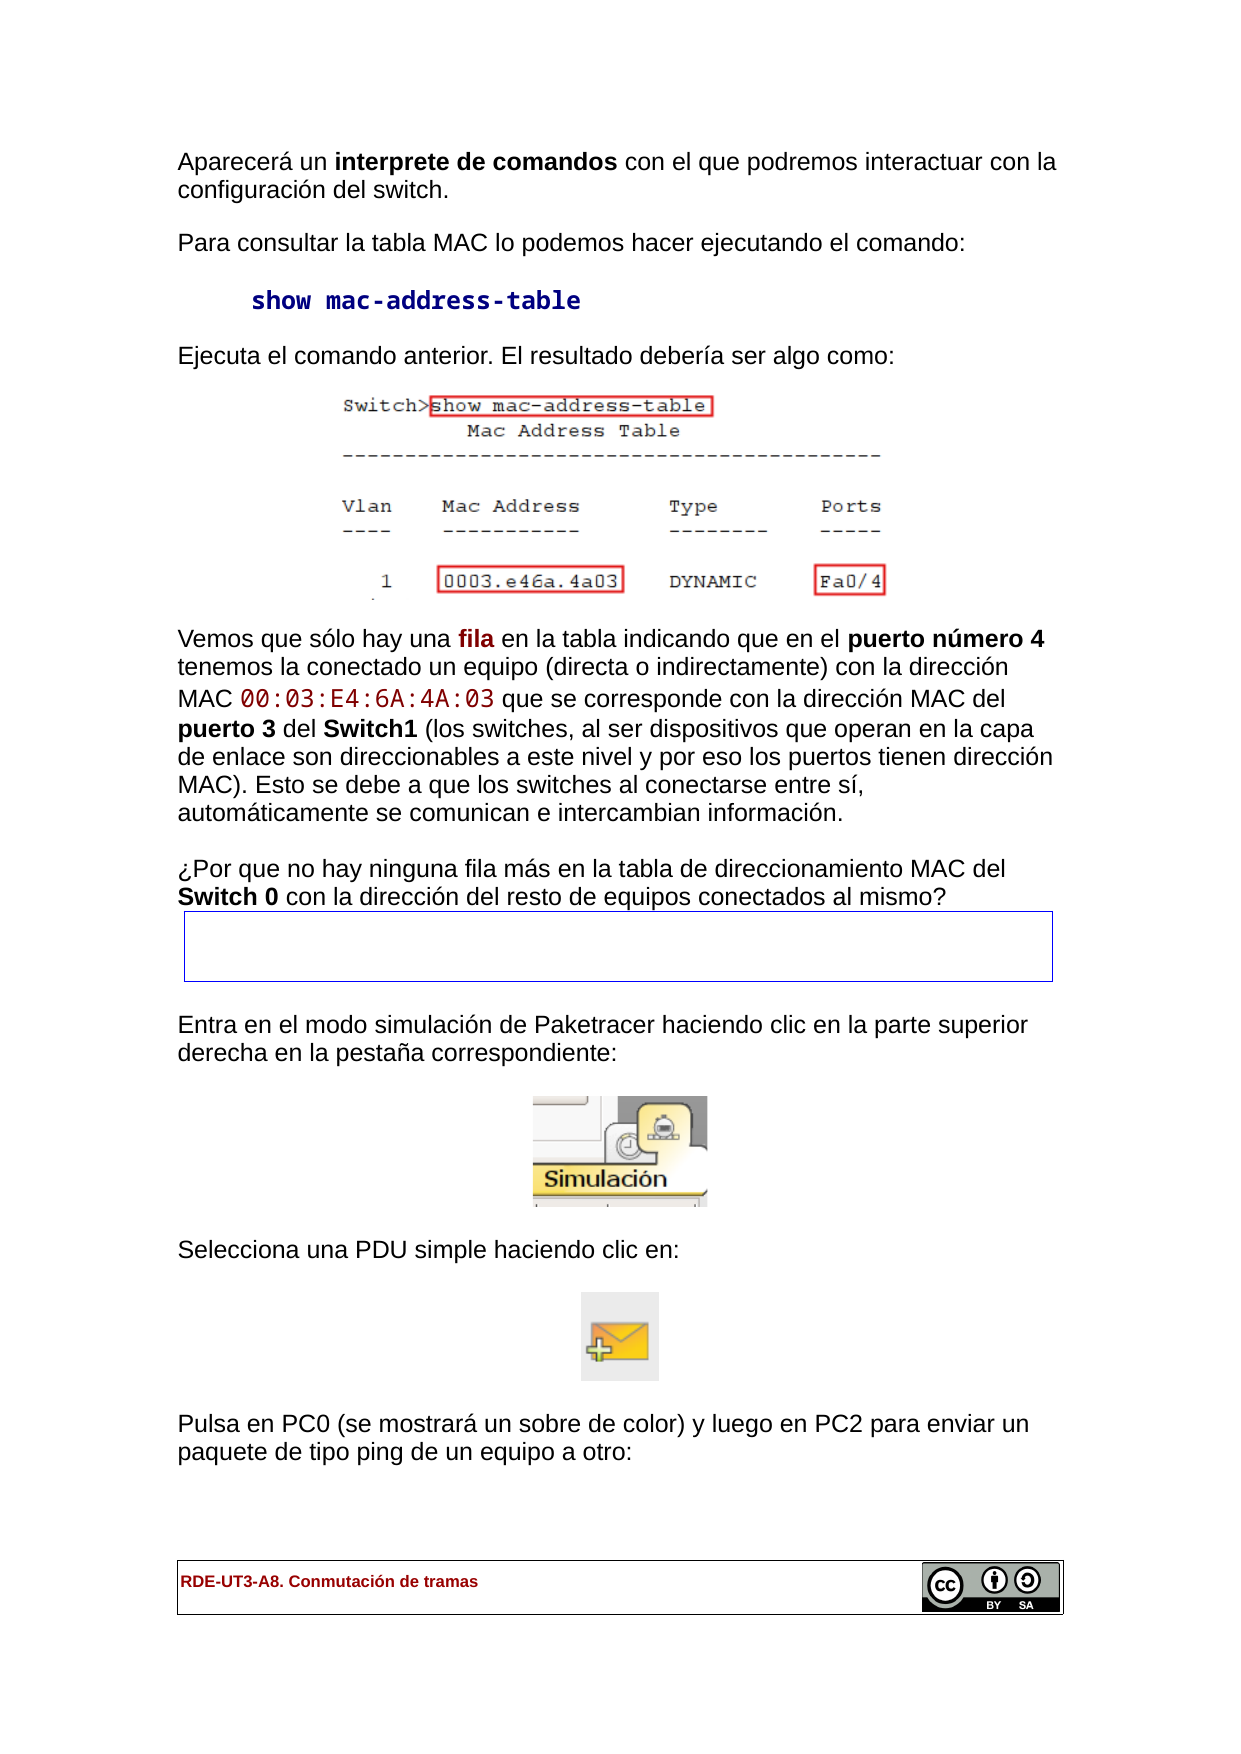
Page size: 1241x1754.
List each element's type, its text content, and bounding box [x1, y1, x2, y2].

text Vemos que sólo hay una fila en la tabla indicando que en el puerto número 4 tenemos la conectado un equipo (directa o indirectamente) con la dirección MAC 00:03:E4:6A:4A:03 que se corresponde con la dirección MAC del puerto 3 del Switch1 (los switches, al ser dispositivos que operan en la capa de enlace son direccionables a este nivel y por eso los puertos tienen dirección MAC). Esto se debe a que los switches al conectarse entre sí, automáticamente se comunican e intercambian información. [177, 625, 1063, 827]
picture [581, 1292, 659, 1381]
text show mac-address-table [177, 282, 1063, 316]
picture [341, 395, 899, 600]
text Ejecuta el comando anterior. El resultado debería ser algo como: [177, 342, 1063, 370]
text Entra en el modo simulación de Paketracer haciendo clic en la parte superior derecha en la pestaña correspondiente: [177, 1011, 1063, 1067]
text Aparecerá un interprete de comandos con el que podremos interactuar con la configuración del switch. [177, 148, 1063, 203]
picture [532, 1096, 708, 1207]
text Selecciona una PDU simple haciendo clic en: [177, 1236, 1063, 1264]
text ¿Por que no hay ninguna fila más en la tabla de direccionamiento MAC del Switch 0 con la dirección del resto de equipos conectados al mismo? [177, 855, 1063, 911]
table_header [185, 912, 1052, 981]
text Pulsa en PC0 (se mostrará un sobre de color) y luego en PC2 para enviar un paquete de tipo ping de un equipo a otro: [177, 1409, 1063, 1465]
picture [922, 1562, 1060, 1612]
text Para consultar la tabla MAC lo podemos hacer ejecutando el comando: [177, 229, 1063, 257]
